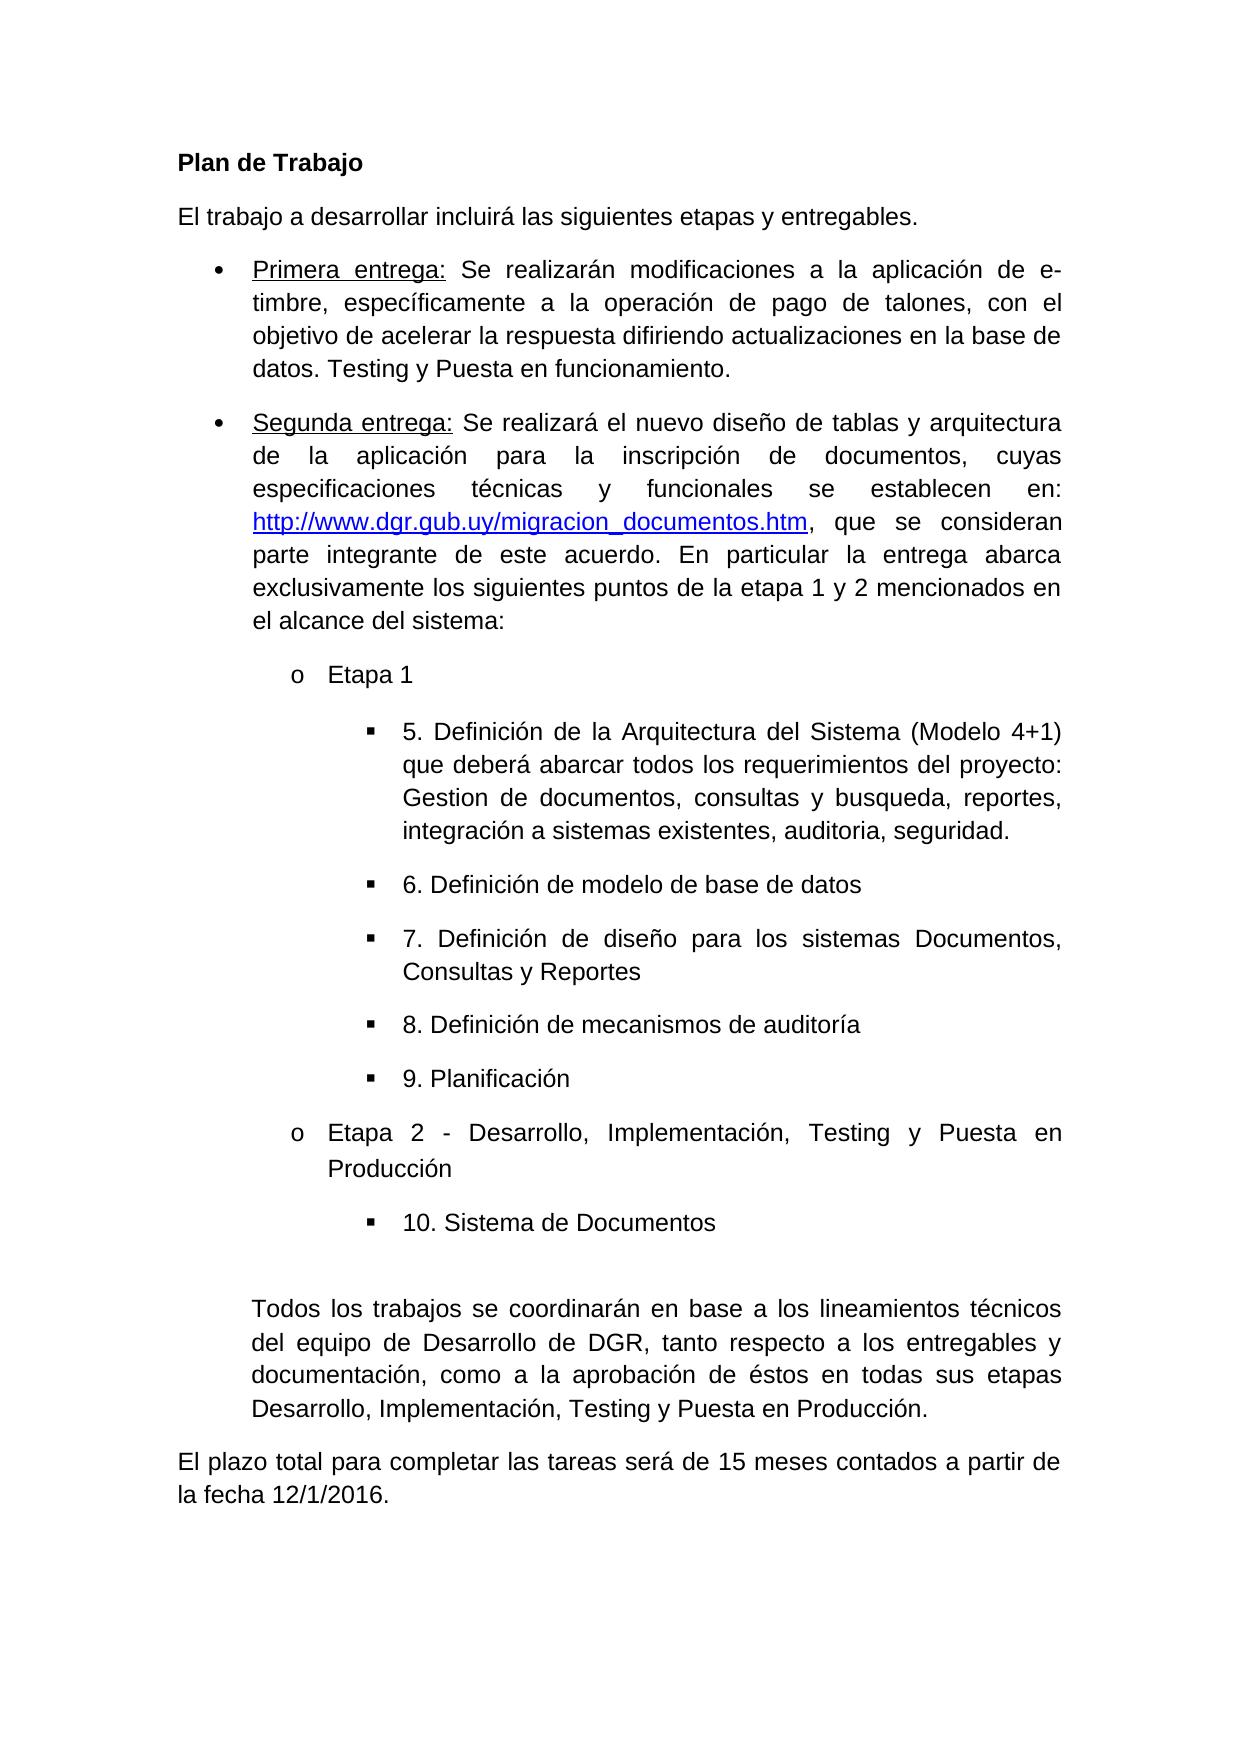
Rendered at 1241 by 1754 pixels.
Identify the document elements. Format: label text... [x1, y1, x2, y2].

list 10. Sistema de Documentos [365, 1207, 1063, 1269]
list 7. Definición de diseño para los sistemas Documentos, Consultas y Reportes [365, 923, 1063, 985]
list 6. Definición de modelo de base de datos [365, 869, 1063, 898]
text Plan de Trabajo [177, 148, 1063, 176]
list 9. Planificación [365, 1064, 1063, 1093]
text Todos los trabajos se coordinarán en base a los lineamientos técnicos del equipo de Desarrollo de DGR, tanto respecto a los entregables y documentación, como a la aprobación de éstos en todas sus etapas Desarrollo, Implementación, Testing y Puesta en Producción. [251, 1294, 1063, 1422]
text El plazo total para completar las tareas será de 15 meses contados a partir de la fecha 12/1/2016. [177, 1447, 1063, 1509]
list Primera entrega: Se realizarán modificaciones a la aplicación de e-timbre, específicamente a la operación de pago de talones, con el objetivo de acelerar la respuesta difiriendo actualizaciones en la base de datos. Testing y Puesta en funcionamiento. [215, 255, 1063, 383]
list Segunda entrega: Se realizará el nuevo diseño de tablas y arquitectura de la aplicación para la inscripción de documentos, cuyas especificaciones técnicas y funcionales se establecen en: http://www.dgr.gub.uy/migracion_documentos.htm, que se consideran parte integrante de este acuerdo. En particular la entrega abarca exclusivamente los siguientes puntos de la etapa 1 y 2 mencionados en el alcance del sistema: [215, 408, 1063, 635]
text El trabajo a desarrollar incluirá las siguientes etapas y entregables. [177, 201, 1063, 230]
list 8. Definición de mecanismos de auditoría [365, 1011, 1063, 1039]
list 5. Definición de la Arquitectura del Sistema (Modelo 4+1) que deberá abarcar todos los requerimientos del proyecto: Gestion de documentos, consultas y busqueda, reportes, integración a sistemas existentes, auditoria, seguridad. [365, 717, 1063, 844]
list Etapa 1 [290, 660, 1063, 691]
list Etapa 2 - Desarrollo, Implementación, Testing y Puesta en Producción [290, 1118, 1063, 1182]
